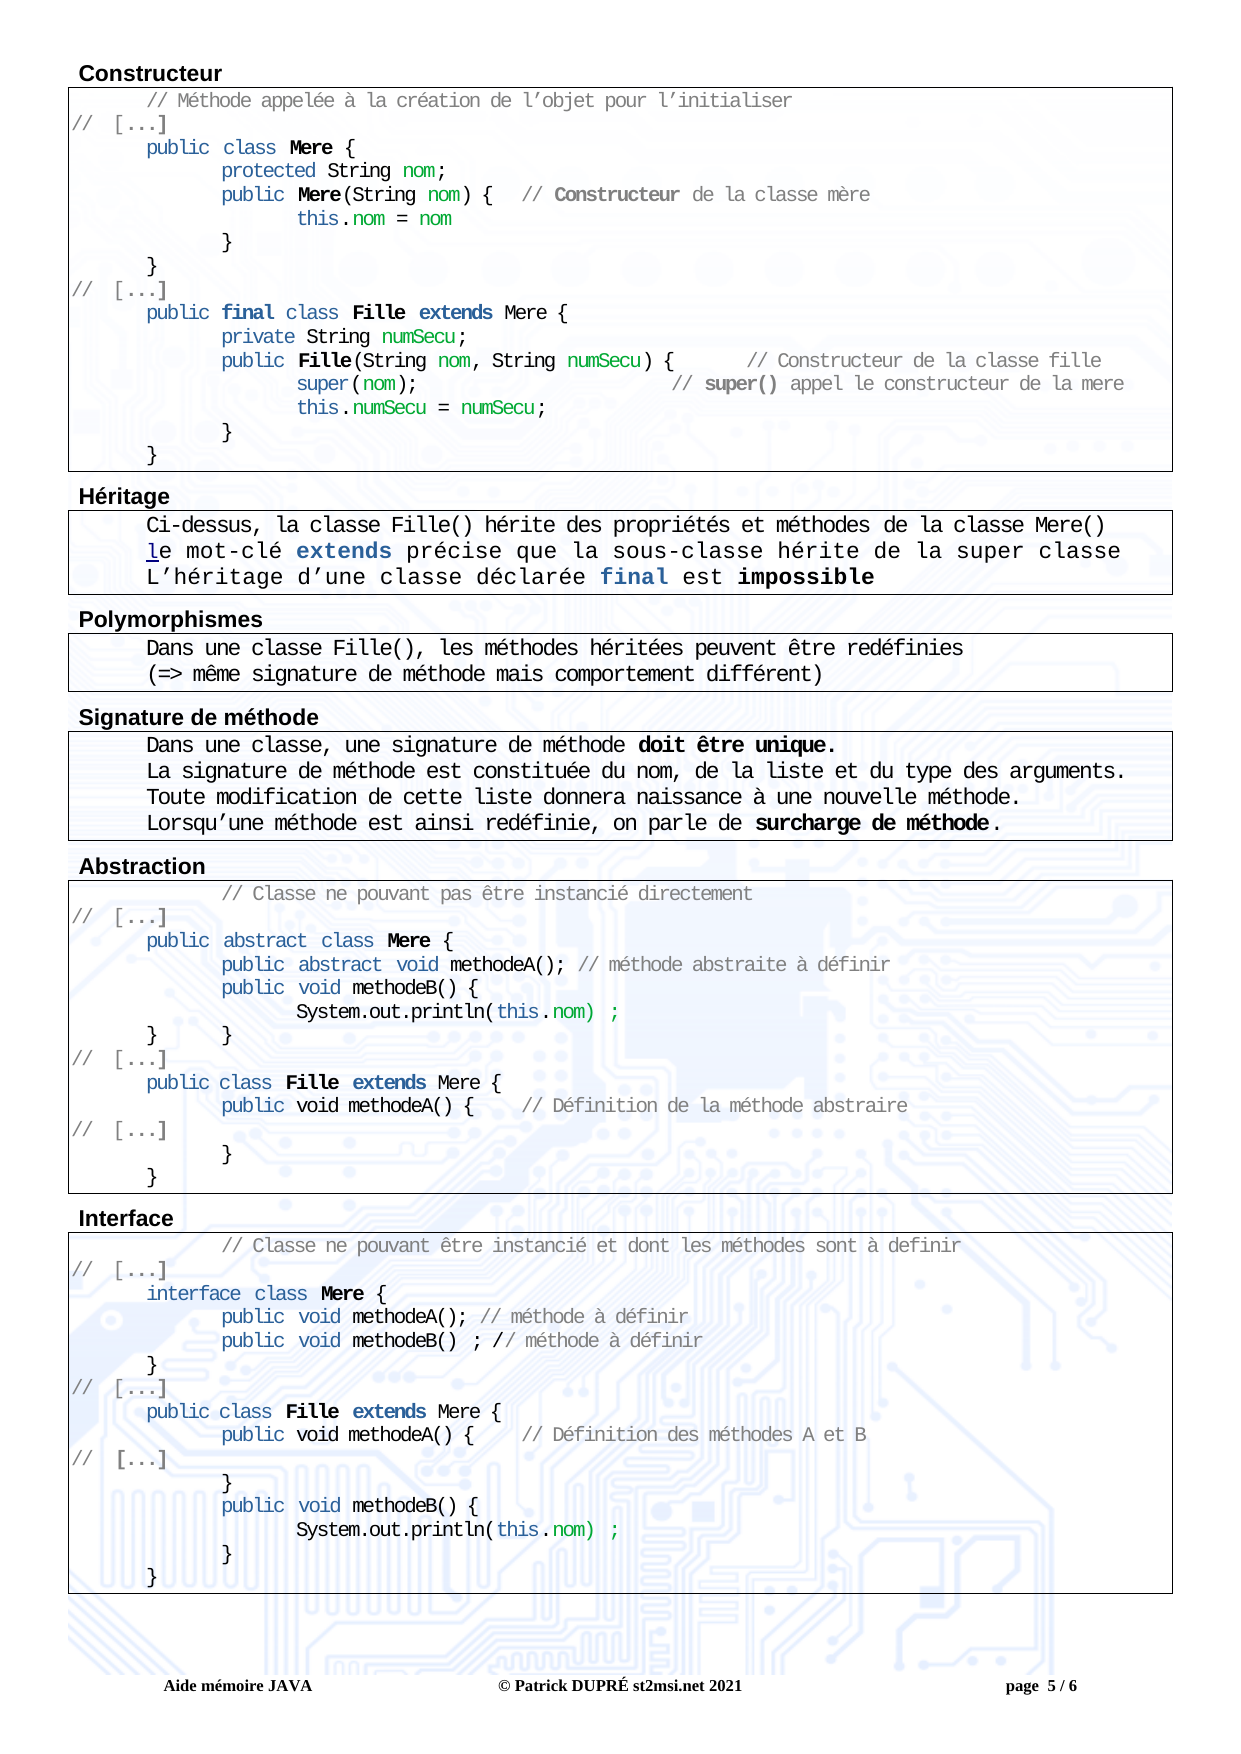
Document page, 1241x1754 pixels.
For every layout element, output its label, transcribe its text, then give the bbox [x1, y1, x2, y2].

text } [71, 1143, 1169, 1163]
text public Mere(String nom) { // Constructeur de la classe mère [71, 184, 1169, 208]
text // [...] [71, 1048, 1169, 1072]
text Dans une classe Fille(), les méthodes héritées peuvent être redéfinies (=> même signature de méthode mais comportement différent) [69, 634, 1172, 691]
text // Méthode appelée à la création de l’objet pour l’initialiser // [...] public class Mere { protected String nom; [69, 88, 1172, 184]
text System.out.println(this.nom) ; [71, 1519, 1169, 1543]
picture [68, 841, 1172, 879]
text Abstraction [78, 852, 1169, 879]
picture [68, 692, 1172, 731]
text System.out.println(this.nom) ; [71, 1001, 1169, 1024]
text } [71, 1353, 1169, 1377]
text Constructeur [78, 59, 1169, 87]
text Polymorphismes [78, 606, 1169, 633]
picture [68, 595, 1172, 633]
text Dans une classe, une signature de méthode doit être unique. La signature de méthode est constituée du nom, de la liste et du type des arguments. Toute modification de cette liste donnera naissance à une nouvelle méthode. Lorsqu’une méthode est ainsi redéfinie, on parle de surcharge de méthode. [69, 732, 1172, 840]
text // [...] [71, 1377, 1169, 1401]
text } [71, 1543, 1169, 1563]
text Héritage [78, 483, 1169, 510]
text public Fille(String nom, String numSecu) { // Constructeur de la classe fille [71, 350, 1169, 373]
text super(nom); // super() appel le constructeur de la mere [71, 373, 1169, 397]
text // Classe ne pouvant pas être instancié directement // [...] public abstract class Mere { public abstract void methodeA(); // méthode abstraite à définir public void methodeB() { [69, 881, 1172, 1001]
text } [71, 421, 1169, 441]
text this.nom = nom [71, 208, 1169, 231]
picture [68, 472, 1172, 510]
text public final class Fille extends Mere { [71, 302, 1169, 326]
text Signature de méthode [78, 703, 1169, 731]
text } } [71, 1024, 1169, 1048]
picture [68, 1194, 1172, 1232]
text this.numSecu = numSecu; [71, 397, 1169, 421]
picture [68, 78, 78, 87]
text public class Fille extends Mere { [71, 1401, 1169, 1424]
text Interface [78, 1205, 1169, 1232]
text } [71, 231, 1169, 255]
text Ci-dessus, la classe Fille() hérite des propriétés et méthodes de la classe Mere() le mot-clé extends précise que la sous-classe hérite de la super classe L’héritage d’une classe déclarée final est impossible [69, 511, 1172, 594]
text public void methodeA() { // Définition des méthodes A et B [71, 1424, 1169, 1448]
text // [...] [71, 1448, 1169, 1472]
text } [69, 1563, 1172, 1593]
text // [...] [71, 1119, 1169, 1143]
picture [68, 1594, 1172, 1675]
text } [71, 255, 1169, 279]
text // [...] [71, 279, 1169, 302]
text public void methodeA() { // Définition de la méthode abstraire [71, 1095, 1169, 1119]
text private String numSecu; [71, 326, 1169, 350]
text } [71, 1472, 1169, 1495]
text } [69, 441, 1172, 471]
text public void methodeB() { [71, 1495, 1169, 1519]
text // Classe ne pouvant être instancié et dont les méthodes sont à definir // [...] interface class Mere { public void methodeA(); // méthode à définir public void methodeB() ; // méthode à définir [69, 1233, 1172, 1353]
text public class Fille extends Mere { [71, 1072, 1169, 1095]
text } [69, 1163, 1172, 1193]
